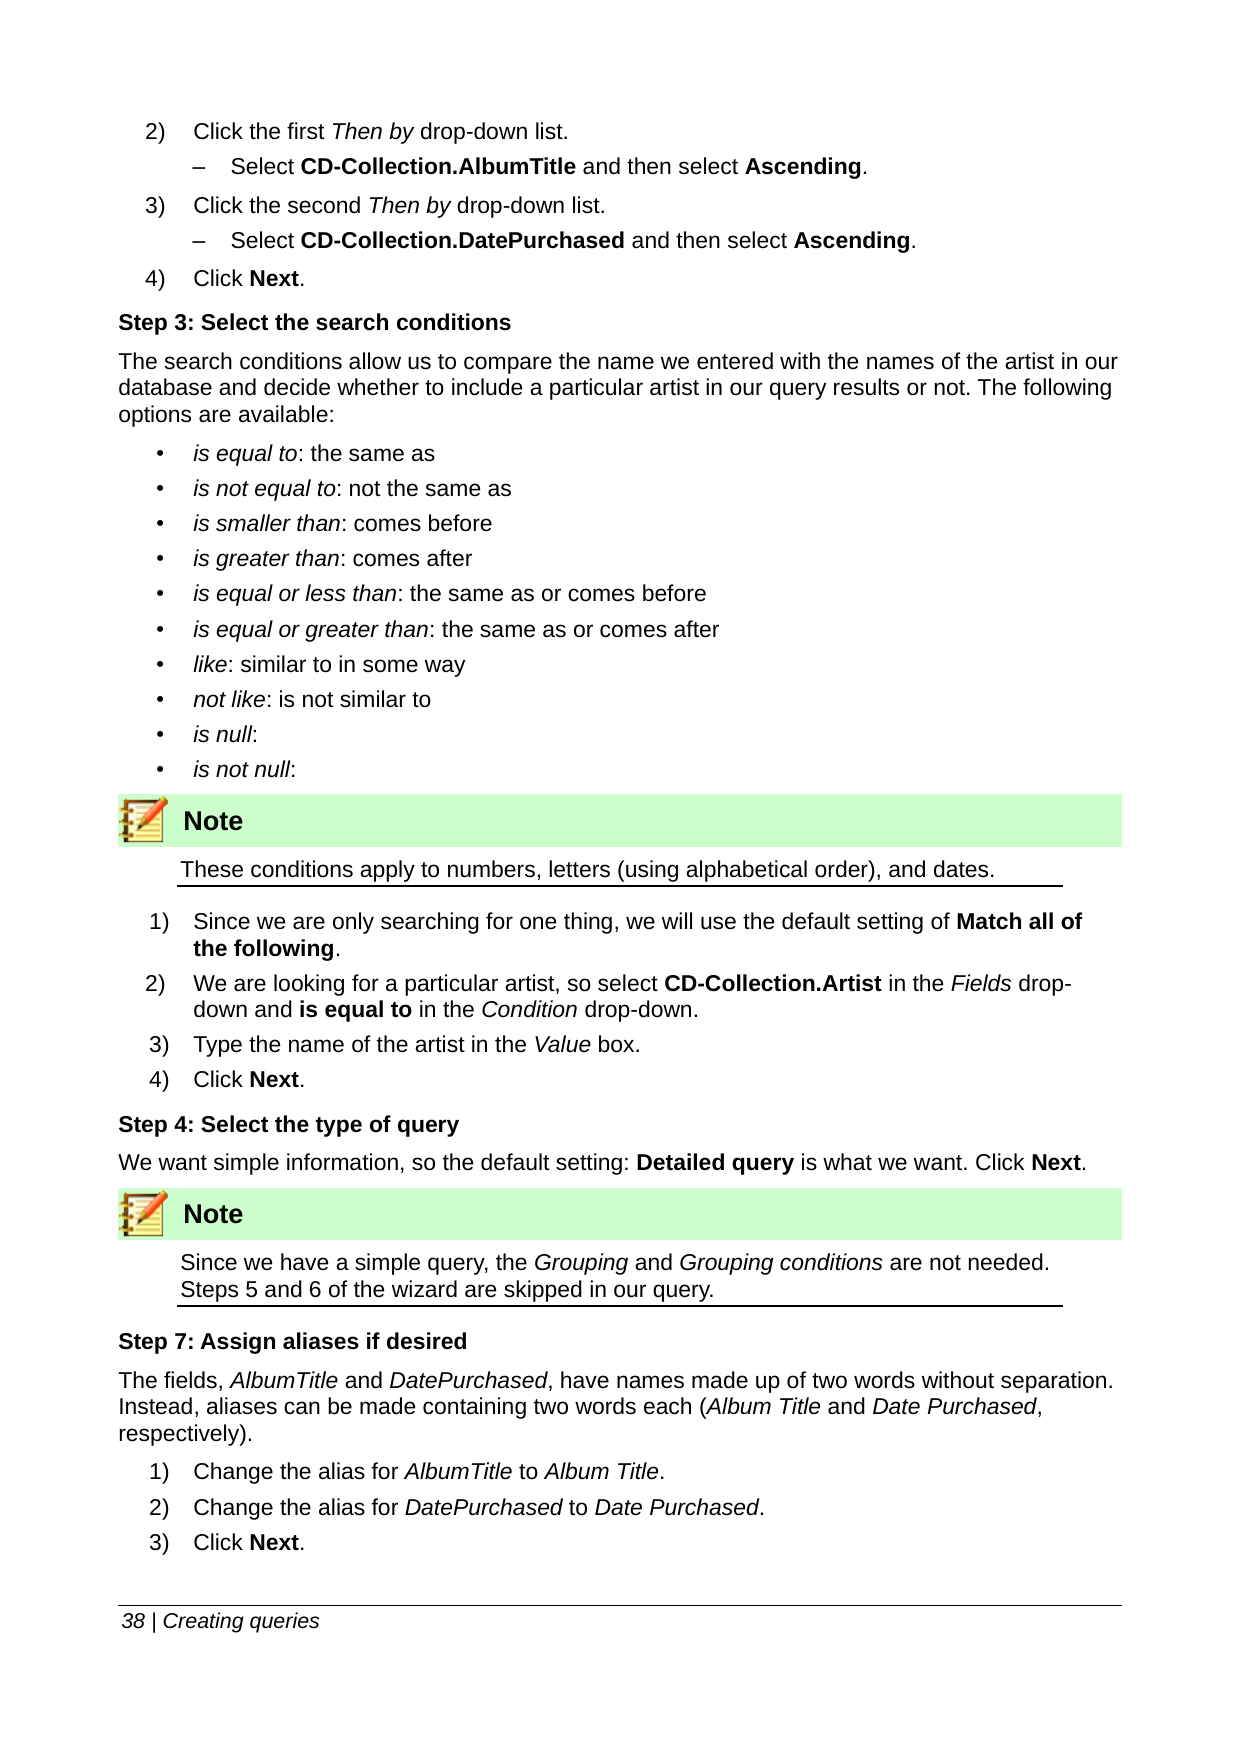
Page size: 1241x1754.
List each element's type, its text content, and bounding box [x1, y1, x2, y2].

text These conditions apply to numbers, letters (using alphabetical order), and dates. [177, 853, 1063, 885]
list is equal to: the same as [156, 439, 1122, 466]
list is equal or greater than: the same as or comes after [156, 616, 1122, 642]
list is smaller than: comes before [156, 510, 1122, 536]
text Step 7: Assign aliases if desired [118, 1328, 1122, 1354]
list is equal or less than: the same as or comes before [156, 580, 1122, 607]
list Type the name of the artist in the Value box. [169, 1031, 1122, 1058]
list is greater than: comes after [156, 545, 1122, 572]
list Click Next. [165, 265, 1122, 292]
list is not equal to: not the same as [156, 475, 1122, 501]
list We are looking for a particular artist, so select CD-Collection.Artist in the Fields drop-down and is equal to in the Condition drop-down. [165, 970, 1122, 1022]
list Select CD-Collection.DatePurchased and then select Ascending. [192, 227, 1122, 253]
list Click the first Then by drop-down list. [165, 118, 1122, 144]
text We want simple information, so the default setting: Detailed query is what we want. Click Next. [118, 1149, 1122, 1176]
picture [119, 1189, 170, 1240]
list Change the alias for DatePurchased to Date Purchased. [169, 1493, 1122, 1520]
list is null: [156, 721, 1122, 748]
list Click the second Then by drop-down list. [165, 192, 1122, 218]
subtitle Note [118, 794, 1122, 847]
text Step 4: Select the type of query [118, 1111, 1122, 1137]
text The search conditions allow us to compare the name we entered with the names of the artist in our database and decide whether to include a particular artist in our query results or not. The following options are available: [118, 348, 1122, 427]
list not like: is not similar to [156, 686, 1122, 712]
list Change the alias for AlbumTitle to Album Title. [169, 1458, 1122, 1485]
text Step 3: Select the search conditions [118, 309, 1122, 336]
list is not null: [156, 756, 1122, 783]
list The fields, AlbumTitle and DatePurchased, have names made up of two words without separation. Instead, aliases can be made containing two words each (Album Title and Date Purchased, respectively). [118, 1367, 1122, 1446]
list Since we are only searching for one thing, we will use the default setting of Match all of the following. [169, 908, 1122, 961]
list Click Next. [169, 1066, 1122, 1093]
list Click Next. [169, 1529, 1122, 1555]
list like: similar to in some way [156, 651, 1122, 677]
subtitle Note [118, 1188, 1122, 1240]
list Select CD-Collection.AlbumTitle and then select Ascending. [192, 153, 1122, 180]
text Since we have a simple query, the Grouping and Grouping conditions are not needed. Steps 5 and 6 of the wizard are skipped in our query. [177, 1246, 1063, 1305]
picture [119, 795, 170, 846]
